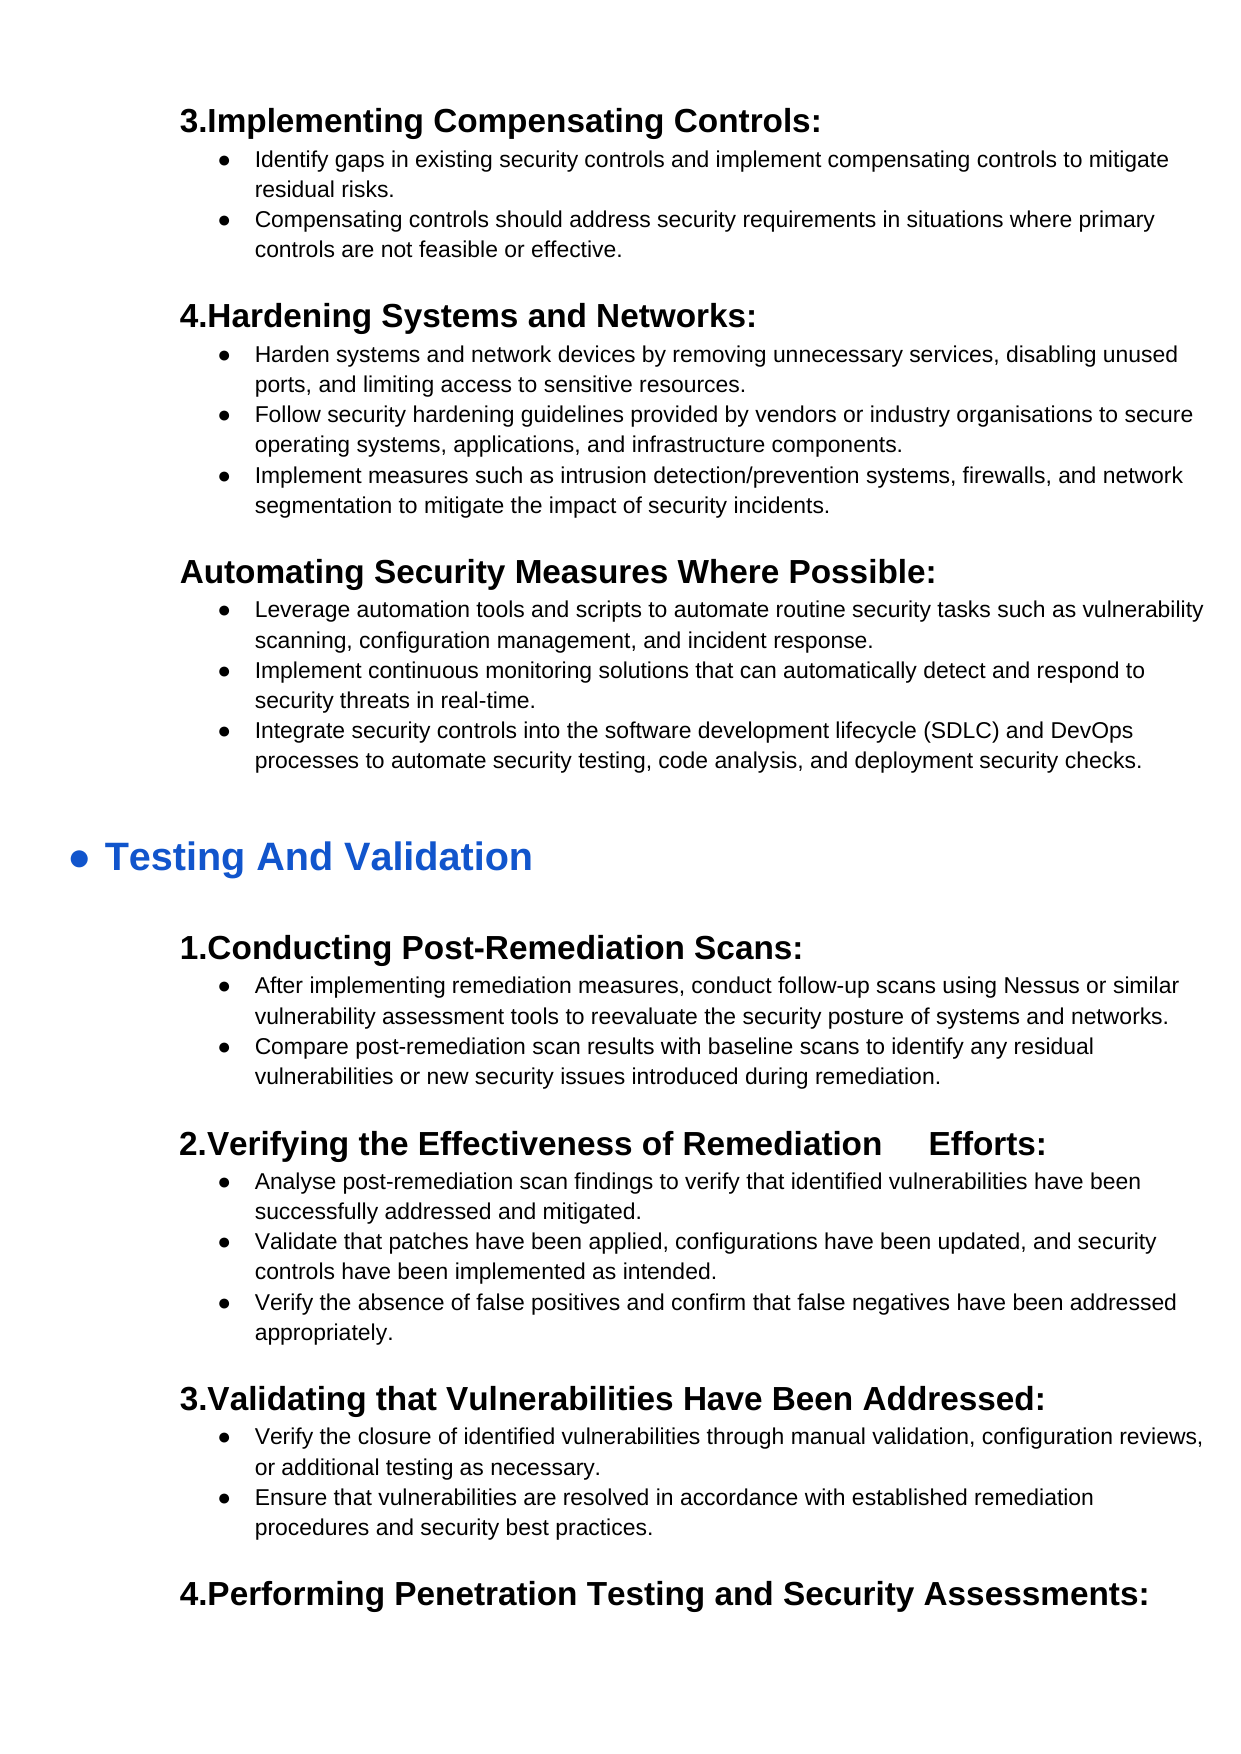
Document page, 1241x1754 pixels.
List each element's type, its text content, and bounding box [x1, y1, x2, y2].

list Compare post-remediation scan results with baseline scans to identify any residual vulnerabilities or new security issues introduced during remediation. [217, 1033, 1211, 1089]
list Verify the absence of false positives and confirm that false negatives have been addressed appropriately. [217, 1288, 1211, 1345]
list Integrate security controls into the software development lifecycle (SDLC) and DevOps processes to automate security testing, code analysis, and deployment security checks. [217, 717, 1211, 774]
text Automating Security Measures Where Possible: [179, 552, 1211, 591]
list Validate that patches have been applied, configurations have been updated, and security controls have been implemented as intended. [217, 1228, 1211, 1285]
list Follow security hardening guidelines provided by vendors or industry organisations to secure operating systems, applications, and infrastructure components. [217, 401, 1211, 458]
list Leverage automation tools and scripts to automate routine security tasks such as vulnerability scanning, configuration management, and incident response. [217, 596, 1211, 653]
list Compensating controls should address security requirements in situations where primary controls are not feasible or effective. [217, 206, 1211, 262]
list Verify the closure of identified vulnerabilities through manual validation, configuration reviews, or additional testing as necessary. [217, 1423, 1211, 1480]
text 3.Validating that Vulnerabilities Have Been Addressed: [179, 1379, 1211, 1418]
list Analyse post-remediation scan findings to verify that identified vulnerabilities have been successfully addressed and mitigated. [217, 1168, 1211, 1224]
list Implement measures such as intrusion detection/prevention systems, firewalls, and network segmentation to mitigate the impact of security incidents. [217, 462, 1211, 518]
text 4.Performing Penetration Testing and Security Assessments: [179, 1574, 1211, 1613]
text 3.Implementing Compensating Controls: [179, 101, 1211, 140]
list Ensure that vulnerabilities are resolved in accordance with established remediation procedures and security best practices. [217, 1484, 1211, 1540]
list Implement continuous monitoring solutions that can automatically detect and respond to security threats in real-time. [217, 657, 1211, 713]
subtitle Testing And Validation [67, 833, 1211, 878]
text 1.Conducting Post-Remediation Scans: [179, 928, 1211, 967]
list After implementing remediation measures, conduct follow-up scans using Nessus or similar vulnerability assessment tools to reevaluate the security posture of systems and networks. [217, 972, 1211, 1029]
text 2.Verifying the Effectiveness of Remediation Efforts: [29, 1123, 1211, 1162]
list Harden systems and network devices by removing unnecessary services, disabling unused ports, and limiting access to sensitive resources. [217, 341, 1211, 397]
text 4.Hardening Systems and Networks: [179, 297, 1211, 335]
list Identify gaps in existing security controls and implement compensating controls to mitigate residual risks. [217, 146, 1211, 202]
